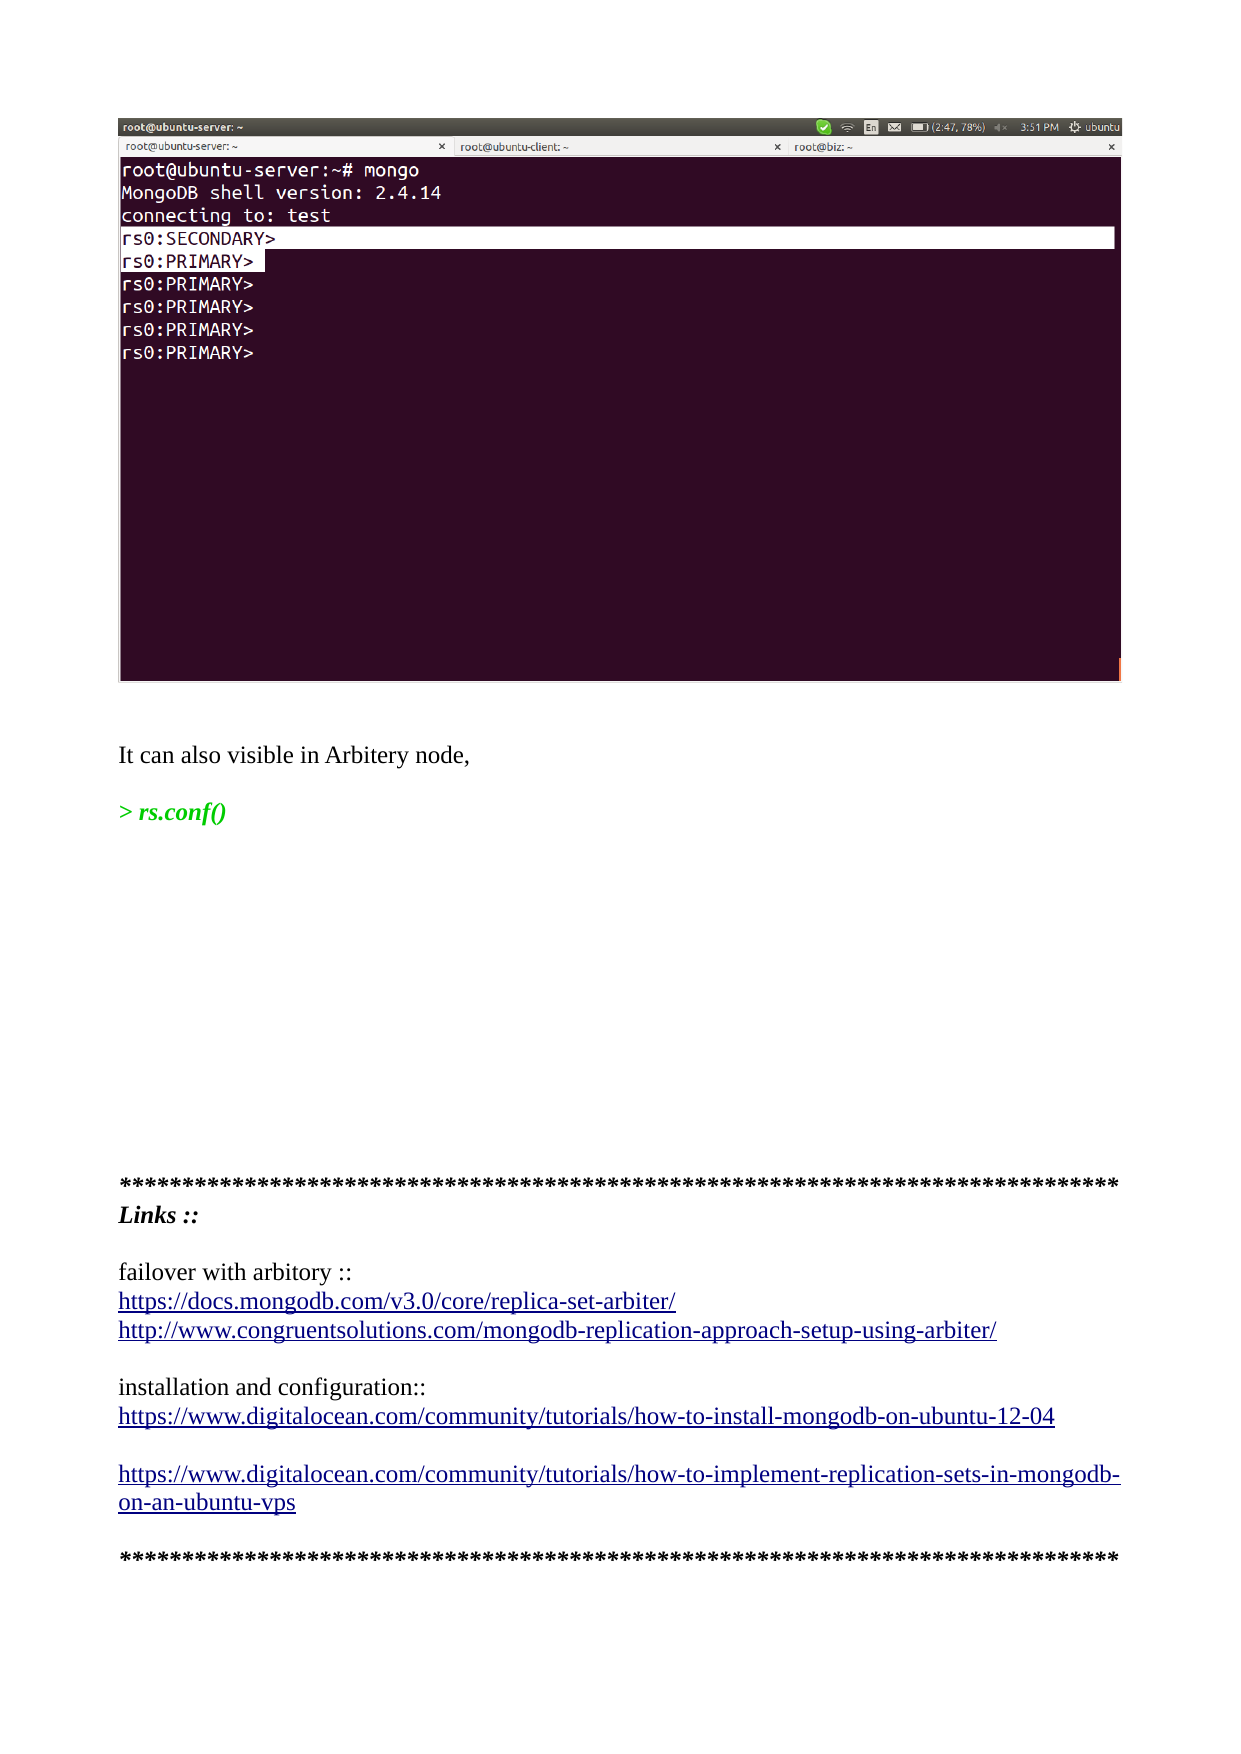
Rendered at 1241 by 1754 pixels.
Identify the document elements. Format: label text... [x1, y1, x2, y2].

text ******************************************************************************** [118, 1545, 1122, 1574]
text http://www.congruentsolutions.com/mongodb-replication-approach-setup-using-arbiter/ [118, 1315, 1122, 1344]
text https://docs.mongodb.com/v3.0/core/replica-set-arbiter/ [118, 1286, 1122, 1315]
text ******************************************************************************** [118, 1171, 1122, 1200]
text It can also visible in Arbitery node, [118, 740, 1122, 769]
text failover with arbitory :: [118, 1257, 1122, 1286]
text installation and configuration:: [118, 1372, 1122, 1401]
text https://www.digitalocean.com/community/tutorials/how-to-install-mongodb-on-ubuntu-12-04 [118, 1401, 1122, 1430]
text > rs.conf() [118, 797, 1122, 826]
picture [118, 118, 1123, 683]
text https://www.digitalocean.com/community/tutorials/how-to-implement-replication-sets-in-mongodb-on-an-ubuntu-vps [118, 1459, 1122, 1516]
text Links :: [118, 1200, 1122, 1229]
